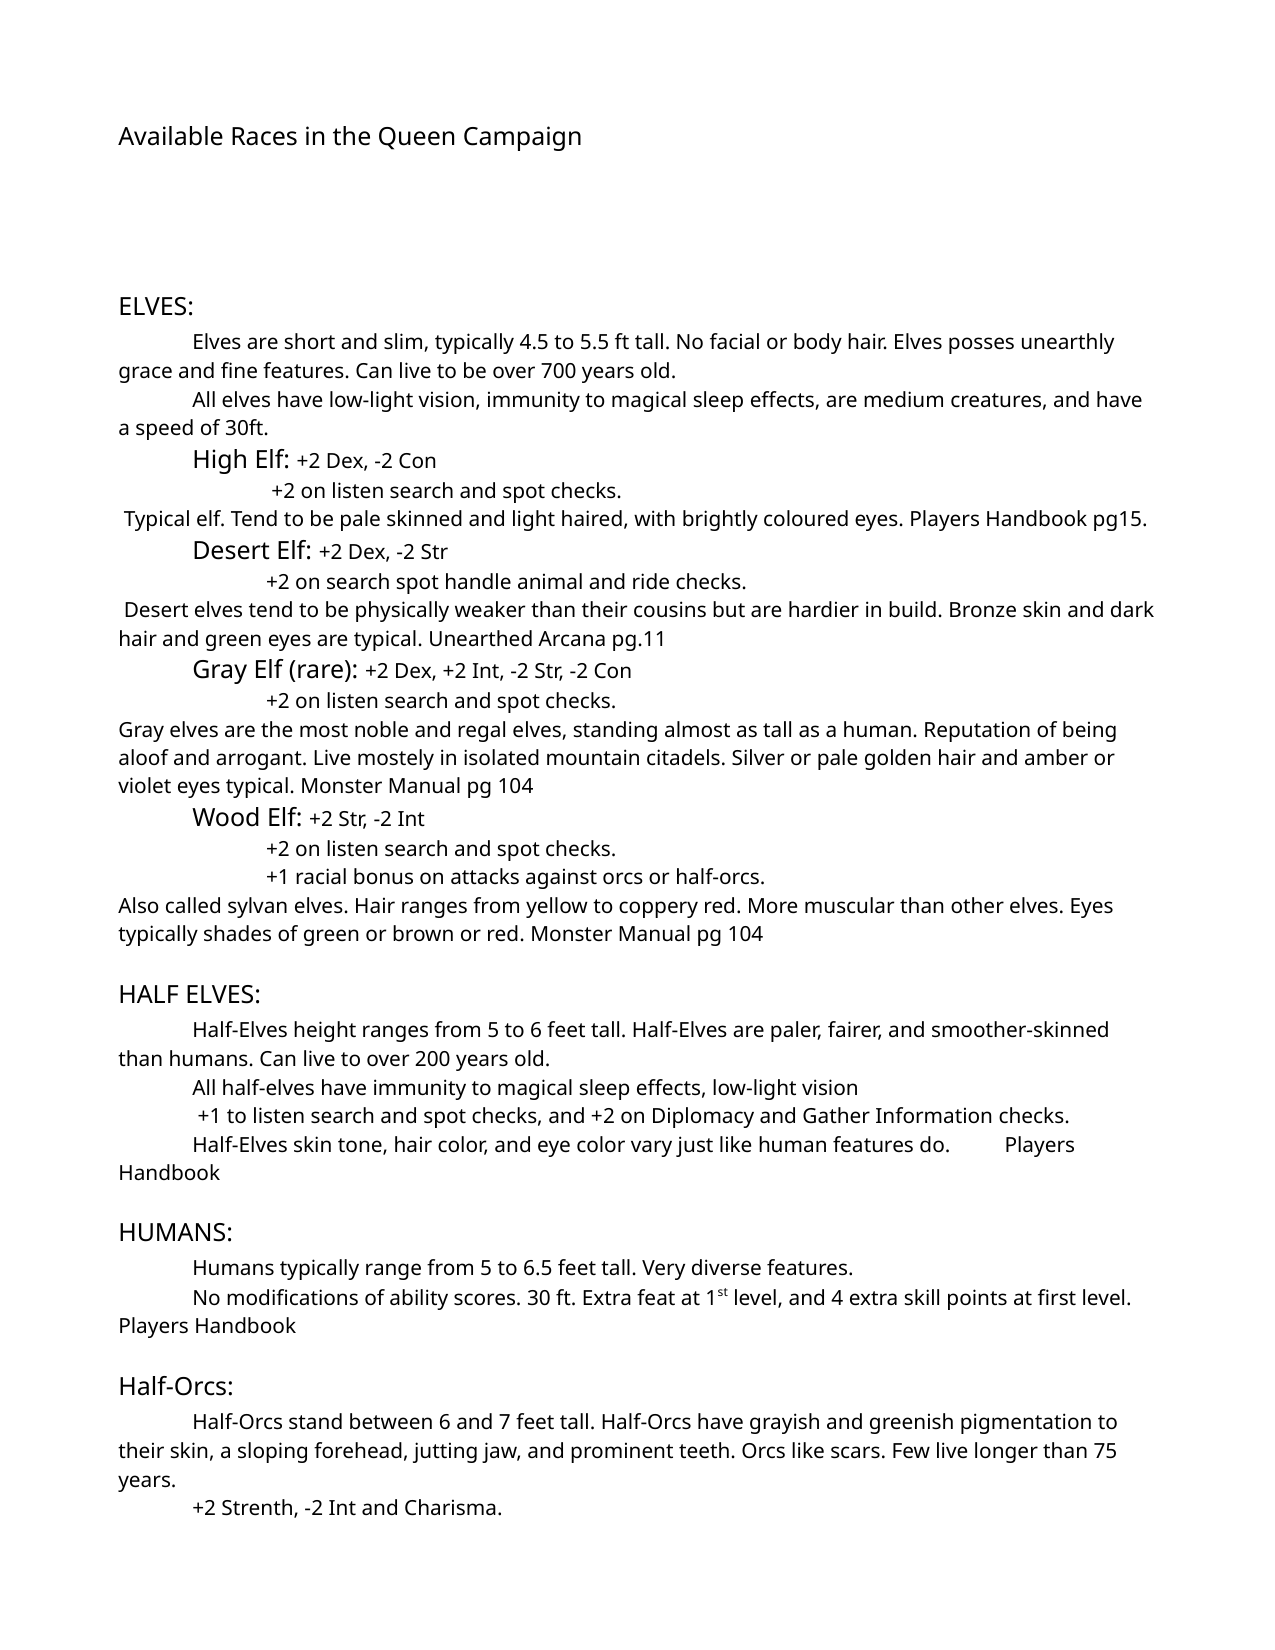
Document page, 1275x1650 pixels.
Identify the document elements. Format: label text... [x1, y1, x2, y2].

text Also called sylvan elves. Hair ranges from yellow to coppery red. More muscular than other elves. Eyes typically shades of green or brown or red. Monster Manual pg 104 [118, 891, 1157, 948]
text +2 on search spot handle animal and ride checks. [118, 567, 1157, 595]
text Humans typically range from 5 to 6.5 feet tall. Very diverse features. [118, 1249, 1157, 1283]
text Wood Elf: +2 Str, -2 Int [118, 800, 1157, 834]
text Desert Elf: +2 Dex, -2 Str [118, 533, 1157, 567]
text HALF ELVES: [118, 976, 1157, 1010]
text +2 on listen search and spot checks. [118, 686, 1157, 715]
text Half-Elves skin tone, hair color, and eye color vary just like human features do. Players Handbook [118, 1130, 1157, 1187]
text High Elf: +2 Dex, -2 Con [118, 442, 1157, 476]
text Half-Elves height ranges from 5 to 6 feet tall. Half-Elves are paler, fairer, and smoother-skinned than humans. Can live to over 200 years old. [118, 1010, 1157, 1073]
text Typical elf. Tend to be pale skinned and light haired, with brightly coloured eyes. Players Handbook pg15. [118, 504, 1157, 533]
text Gray elves are the most noble and regal elves, standing almost as tall as a human. Reputation of being aloof and arrogant. Live mostely in isolated mountain citadels. Silver or pale golden hair and amber or violet eyes typical. Monster Manual pg 104 [118, 715, 1157, 800]
text +1 racial bonus on attacks against orcs or half-orcs. [118, 862, 1157, 891]
text Half-Orcs stand between 6 and 7 feet tall. Half-Orcs have grayish and greenish pigmentation to their skin, a sloping forehead, jutting jaw, and prominent teeth. Orcs like scars. Few live longer than 75 years. [118, 1402, 1157, 1493]
text +2 on listen search and spot checks. [118, 834, 1157, 862]
text +2 Strenth, -2 Int and Charisma. [118, 1493, 1157, 1522]
text No modifications of ability scores. 30 ft. Extra feat at 1st level, and 4 extra skill points at first level. Players Handbook [118, 1283, 1157, 1340]
text ELVES: [118, 288, 1157, 322]
text +2 on listen search and spot checks. [118, 476, 1157, 504]
text All half-elves have immunity to magical sleep effects, low-light vision [118, 1073, 1157, 1101]
text +1 to listen search and spot checks, and +2 on Diplomacy and Gather Information checks. [118, 1101, 1157, 1130]
text Half-Orcs: [118, 1368, 1157, 1402]
text Desert elves tend to be physically weaker than their cousins but are hardier in build. Bronze skin and dark hair and green eyes are typical. Unearthed Arcana pg.11 [118, 595, 1157, 652]
text Gray Elf (rare): +2 Dex, +2 Int, -2 Str, -2 Con [118, 652, 1157, 686]
text All elves have low-light vision, immunity to magical sleep effects, are medium creatures, and have a speed of 30ft. [118, 385, 1157, 442]
text HUMANS: [118, 1215, 1157, 1249]
text Elves are short and slim, typically 4.5 to 5.5 ft tall. No facial or body hair. Elves posses unearthly grace and fine features. Can live to be over 700 years old. [118, 322, 1157, 385]
text Available Races in the Queen Campaign [118, 118, 1157, 152]
